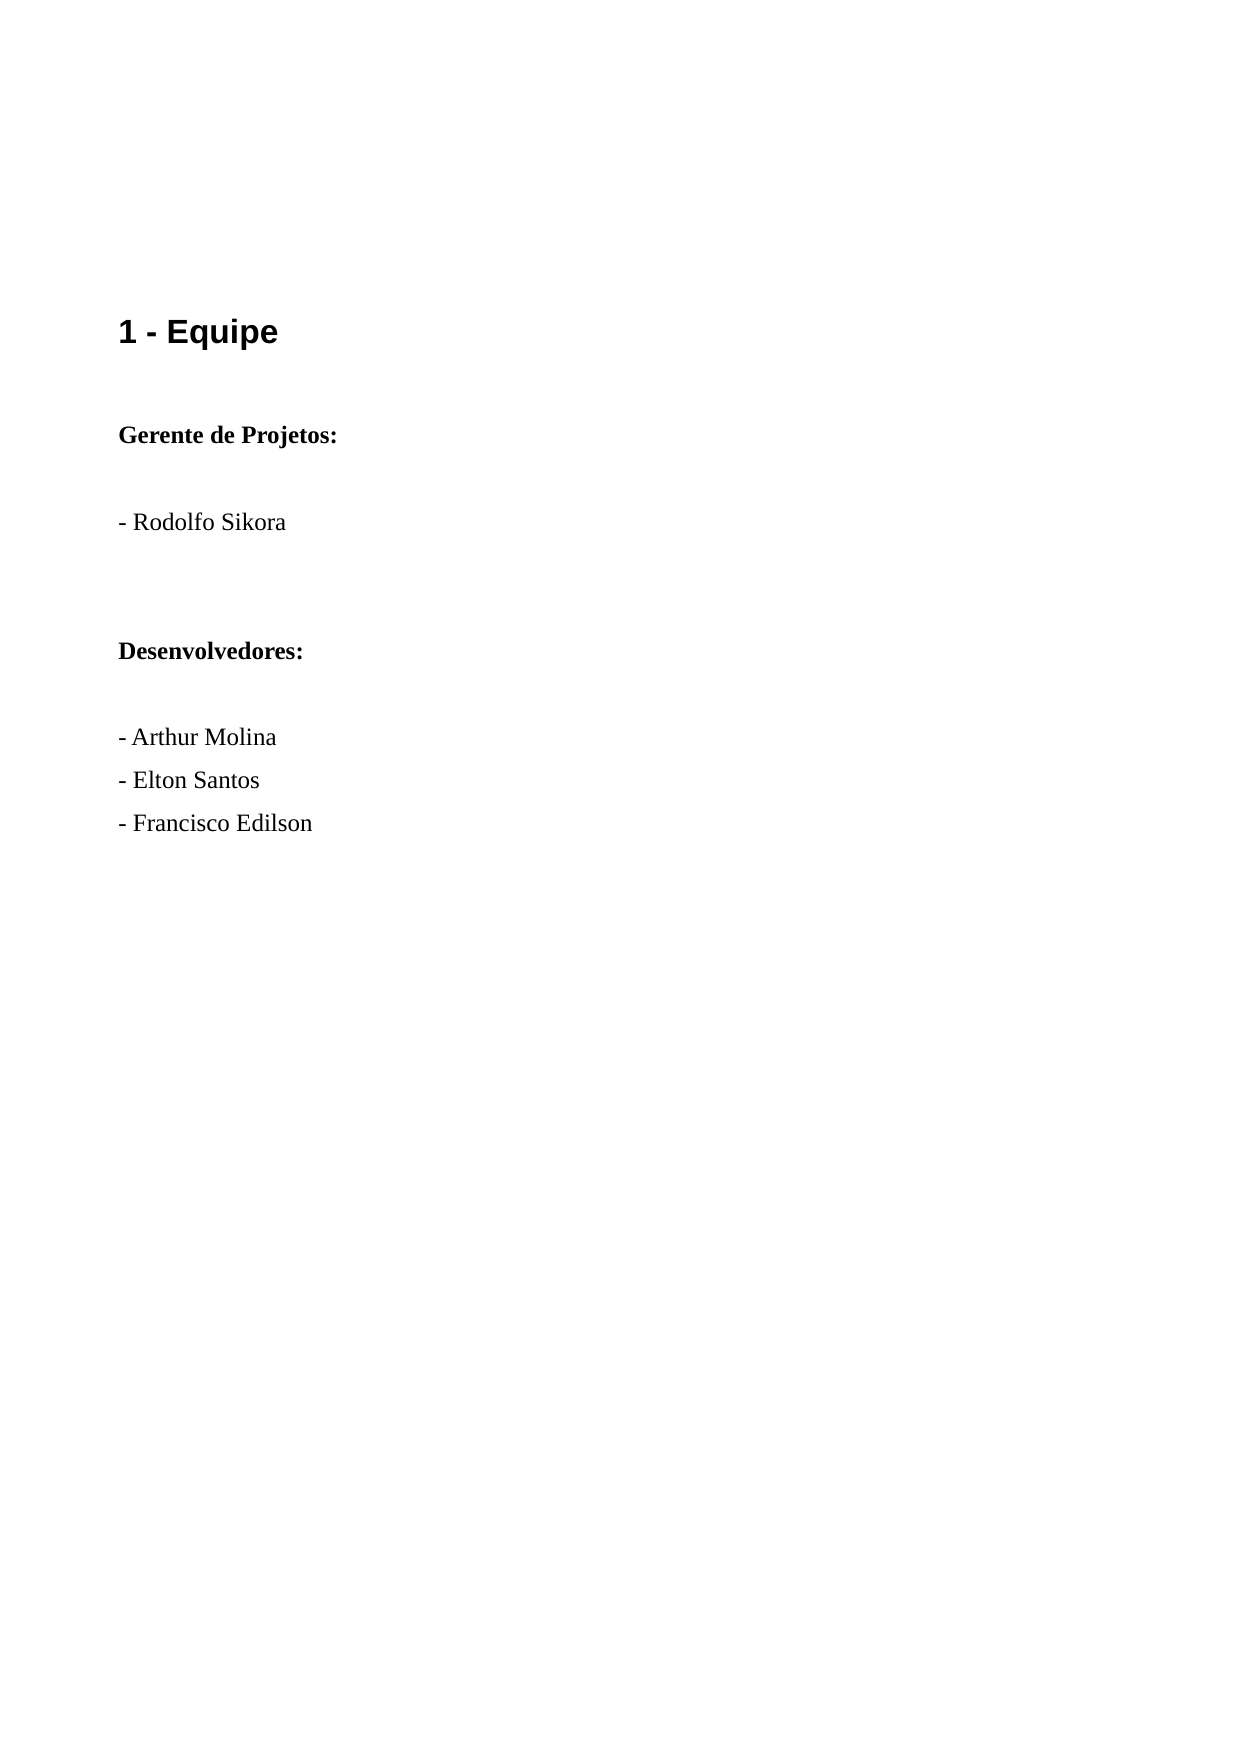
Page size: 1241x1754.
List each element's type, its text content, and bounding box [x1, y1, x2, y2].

text - Francisco Edilson [118, 808, 1122, 837]
text Gerente de Projetos: [118, 420, 1122, 449]
text Desenvolvedores: [118, 636, 1122, 665]
text - Rodolfo Sikora [118, 507, 1122, 535]
subtitle 1 - Equipe [118, 312, 1122, 350]
text - Elton Santos [118, 765, 1122, 794]
text - Arthur Molina [118, 722, 1122, 751]
